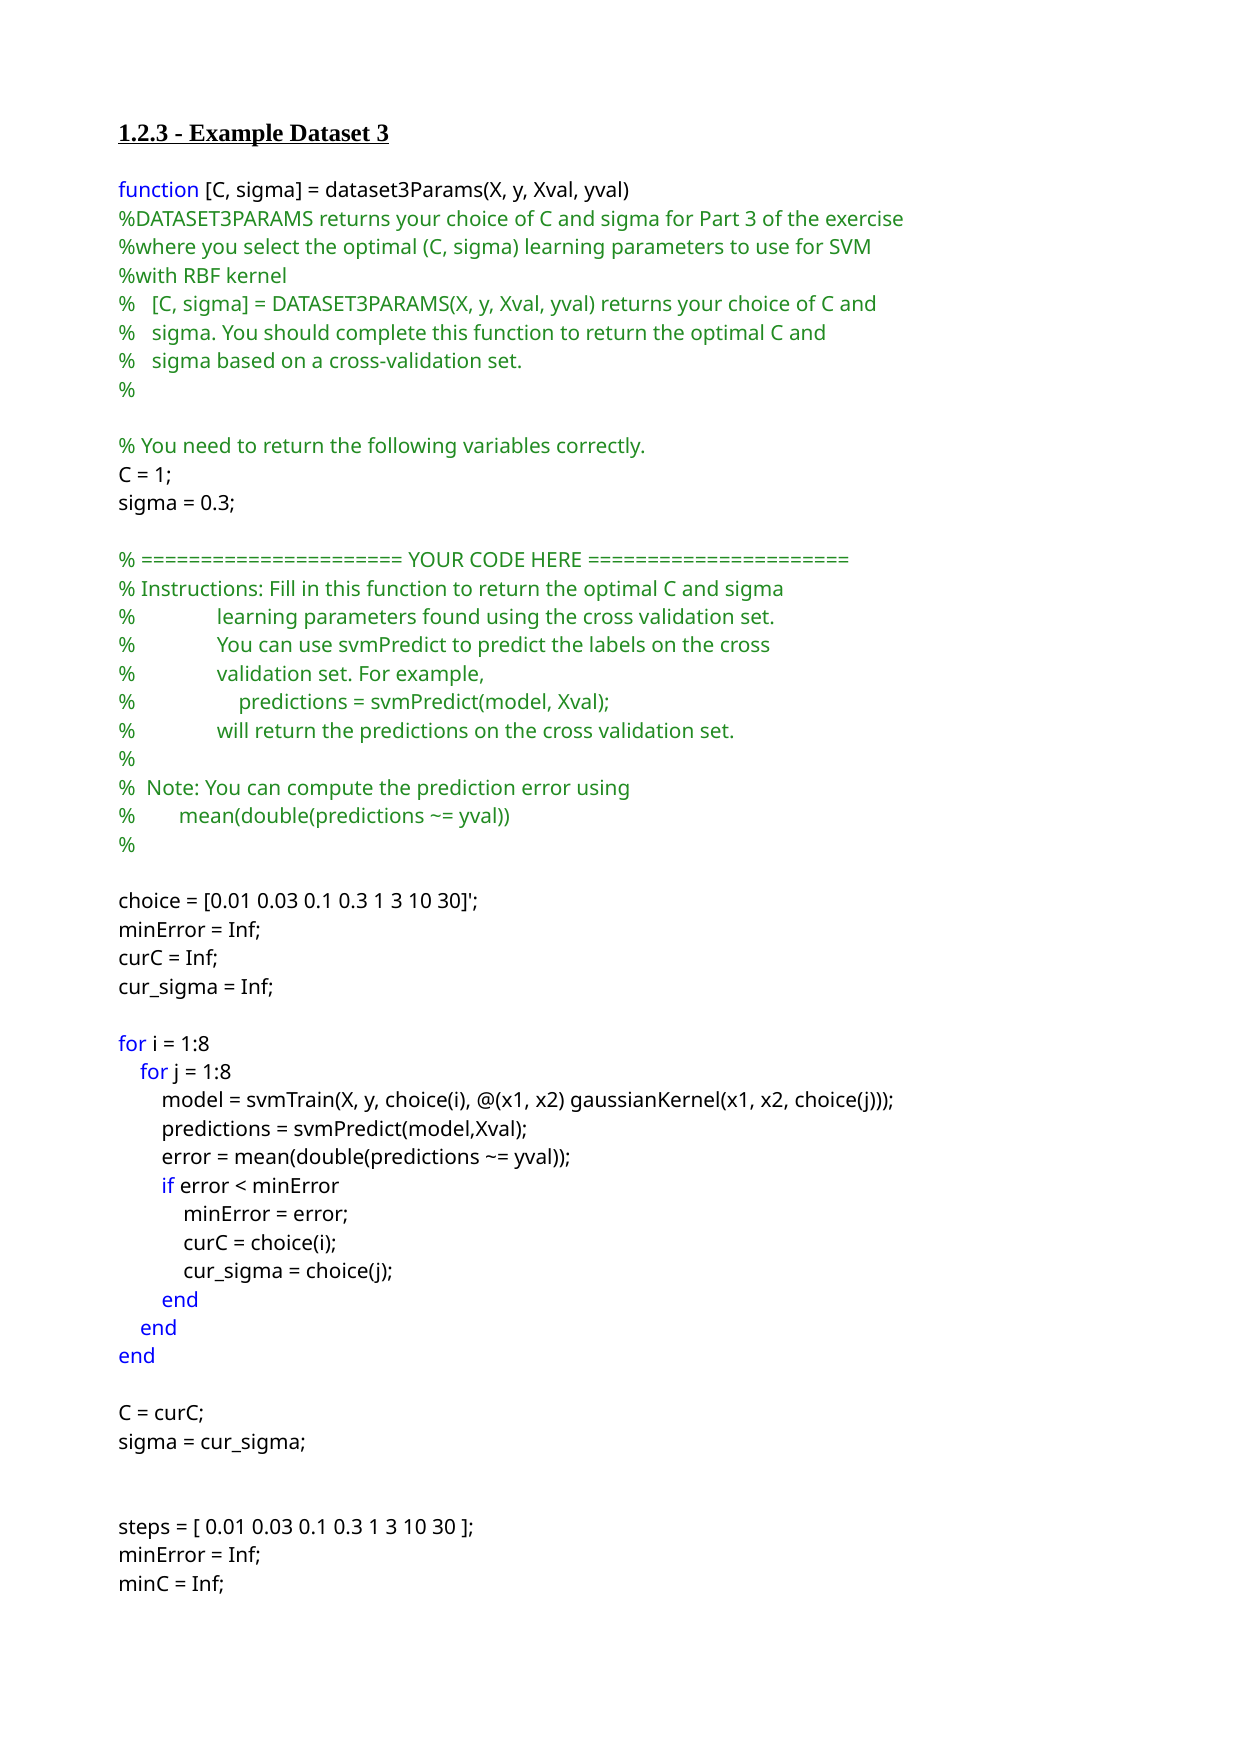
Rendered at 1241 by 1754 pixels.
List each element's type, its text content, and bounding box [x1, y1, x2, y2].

text % predictions = svmPredict(model, Xval); [118, 687, 1122, 716]
text C = 1; [118, 460, 1122, 488]
text % You can use svmPredict to predict the labels on the cross [118, 631, 1122, 659]
text end [118, 1285, 1122, 1313]
text cur_sigma = Inf; [118, 972, 1122, 1000]
text % [118, 375, 1122, 403]
text % sigma based on a cross-validation set. [118, 346, 1122, 375]
text minError = Inf; [118, 915, 1122, 943]
text %where you select the optimal (C, sigma) learning parameters to use for SVM [118, 232, 1122, 261]
text sigma = 0.3; [118, 488, 1122, 517]
text 1.2.3 - Example Dataset 3 [118, 118, 1122, 147]
text % You need to return the following variables correctly. [118, 432, 1122, 460]
text minC = Inf; [118, 1569, 1122, 1597]
text minError = Inf; [118, 1541, 1122, 1569]
text curC = choice(i); [118, 1228, 1122, 1256]
text % validation set. For example, [118, 659, 1122, 687]
text %DATASET3PARAMS returns your choice of C and sigma for Part 3 of the exercise [118, 204, 1122, 232]
text % [118, 744, 1122, 773]
text %with RBF kernel [118, 261, 1122, 289]
text error = mean(double(predictions ~= yval)); [118, 1142, 1122, 1171]
text for j = 1:8 [118, 1057, 1122, 1086]
text steps = [ 0.01 0.03 0.1 0.3 1 3 10 30 ]; [118, 1512, 1122, 1541]
text % sigma. You should complete this function to return the optimal C and [118, 318, 1122, 346]
text % [118, 830, 1122, 858]
text minError = error; [118, 1199, 1122, 1228]
text % learning parameters found using the cross validation set. [118, 602, 1122, 631]
text % ====================== YOUR CODE HERE ====================== [118, 545, 1122, 574]
text end [118, 1313, 1122, 1342]
text function [C, sigma] = dataset3Params(X, y, Xval, yval) [118, 176, 1122, 204]
text % Note: You can compute the prediction error using [118, 773, 1122, 801]
text C = curC; [118, 1398, 1122, 1427]
text for i = 1:8 [118, 1029, 1122, 1057]
text curC = Inf; [118, 943, 1122, 972]
text % Instructions: Fill in this function to return the optimal C and sigma [118, 574, 1122, 602]
text predictions = svmPredict(model,Xval); [118, 1114, 1122, 1142]
text end [118, 1342, 1122, 1370]
text % mean(double(predictions ~= yval)) [118, 801, 1122, 830]
text % will return the predictions on the cross validation set. [118, 716, 1122, 744]
text % [C, sigma] = DATASET3PARAMS(X, y, Xval, yval) returns your choice of C and [118, 289, 1122, 318]
text model = svmTrain(X, y, choice(i), @(x1, x2) gaussianKernel(x1, x2, choice(j))); [118, 1086, 1122, 1114]
text cur_sigma = choice(j); [118, 1256, 1122, 1285]
text choice = [0.01 0.03 0.1 0.3 1 3 10 30]'; [118, 887, 1122, 915]
text if error < minError [118, 1171, 1122, 1199]
text sigma = cur_sigma; [118, 1427, 1122, 1455]
